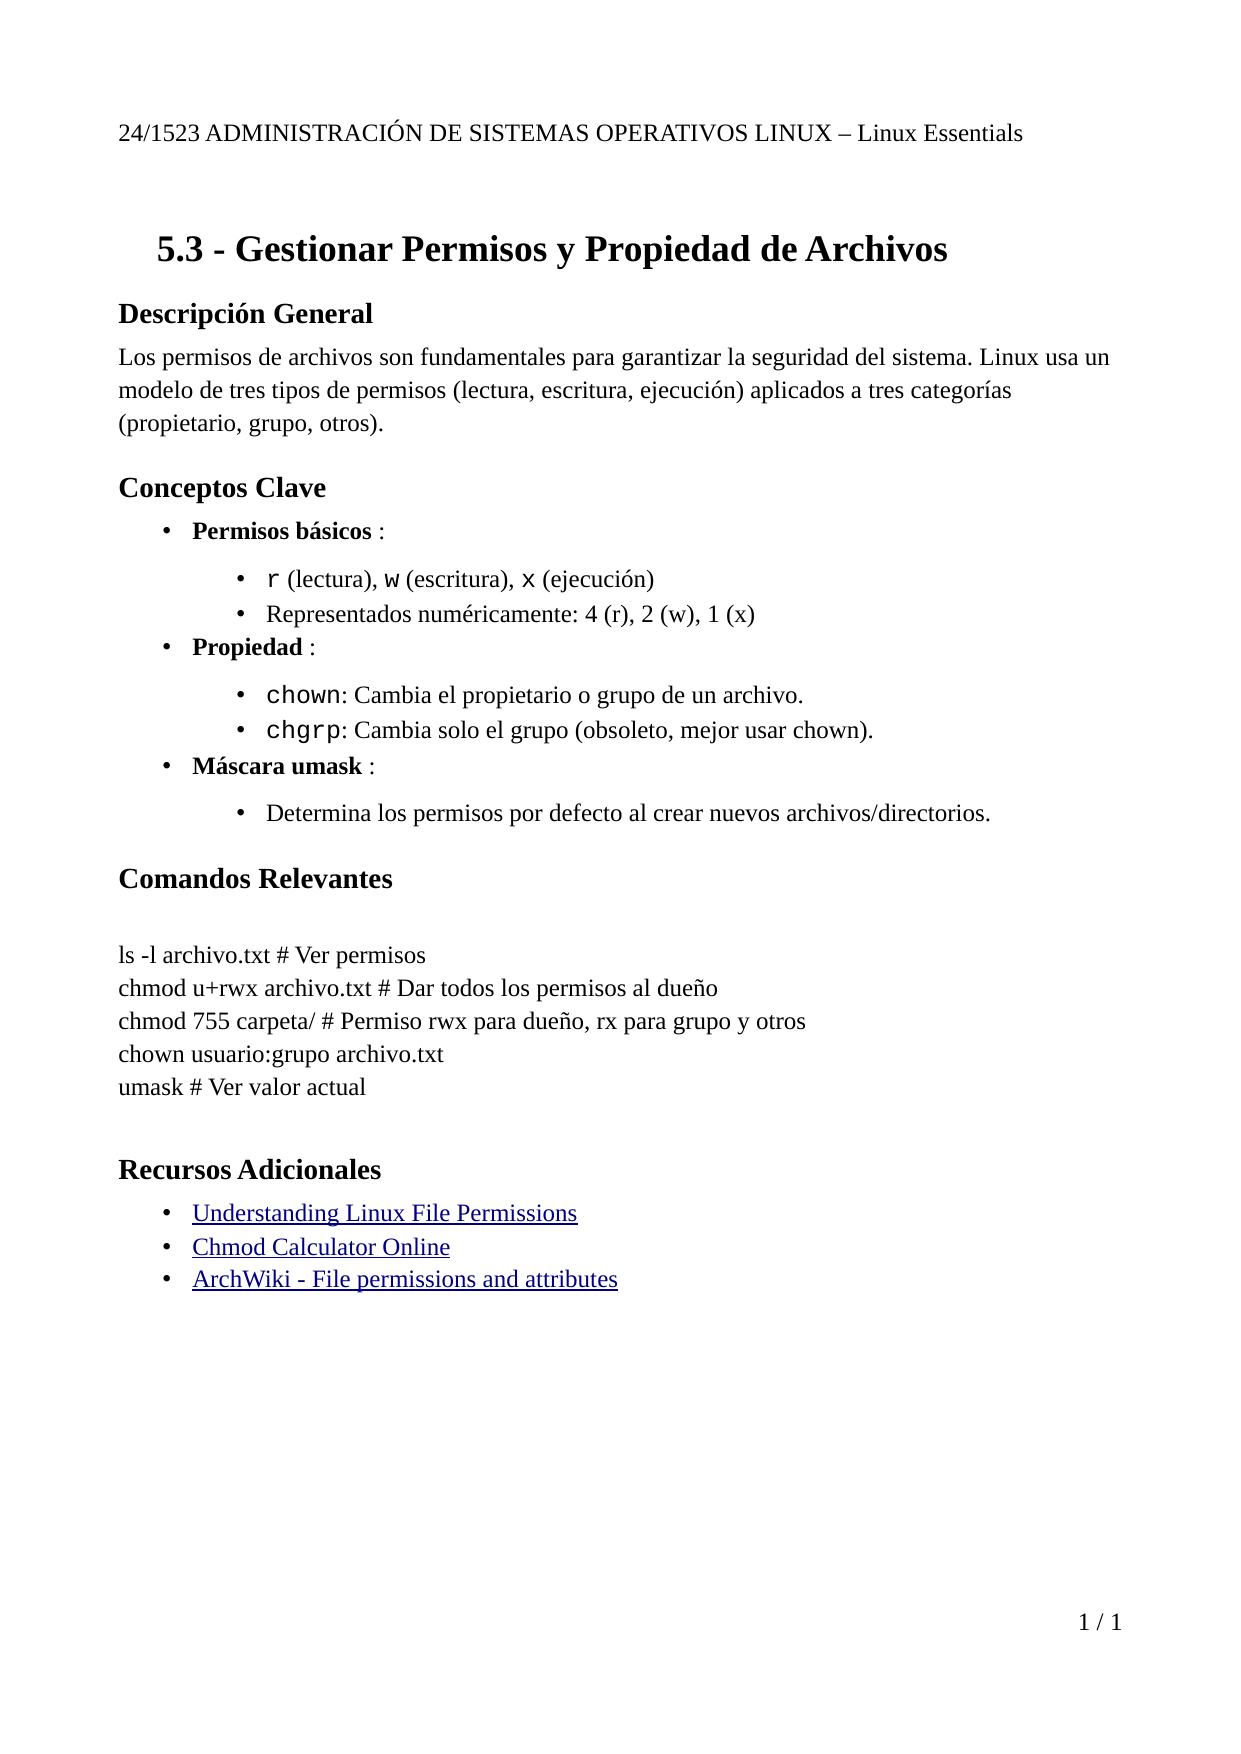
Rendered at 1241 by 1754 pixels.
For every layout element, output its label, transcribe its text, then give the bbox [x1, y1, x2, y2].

list ArchWiki - File permissions and attributes [162, 1264, 1122, 1293]
text ls -l archivo.txt # Ver permisos [118, 940, 1122, 968]
text chmod 755 carpeta/ # Permiso rwx para dueño, rx para grupo y otros [118, 1006, 1122, 1034]
list Determina los permisos por defecto al crear nuevos archivos/directorios. [236, 798, 1122, 827]
list Propiedad : [162, 632, 1122, 661]
subtitle Descripción General [118, 296, 1122, 330]
list Máscara umask : [162, 751, 1122, 780]
list Permisos básicos : [162, 516, 1122, 545]
list Understanding Linux File Permissions [162, 1198, 1122, 1227]
text Los permisos de archivos son fundamentales para garantizar la seguridad del sistema. Linux usa un modelo de tres tipos de permisos (lectura, escritura, ejecución) aplicados a tres categorías (propietario, grupo, otros). [118, 342, 1122, 437]
subtitle 📁 5.3 - Gestionar Permisos y Propiedad de Archivos [118, 226, 1122, 269]
list r (lectura), w (escritura), x (ejecución) [236, 564, 1122, 595]
text chmod u+rwx archivo.txt # Dar todos los permisos al dueño [118, 973, 1122, 1002]
text chown usuario:grupo archivo.txt [118, 1039, 1122, 1068]
list chgrp: Cambia solo el grupo (obsoleto, mejor usar chown). [236, 716, 1122, 746]
text umask # Ver valor actual [118, 1072, 1122, 1101]
subtitle Recursos Adicionales [118, 1152, 1122, 1186]
list Representados numéricamente: 4 (r), 2 (w), 1 (x) [236, 599, 1122, 628]
subtitle Comandos Relevantes [118, 861, 1122, 894]
list Chmod Calculator Online [162, 1232, 1122, 1260]
list chown: Cambia el propietario o grupo de un archivo. [236, 680, 1122, 711]
subtitle Conceptos Clave [118, 470, 1122, 504]
